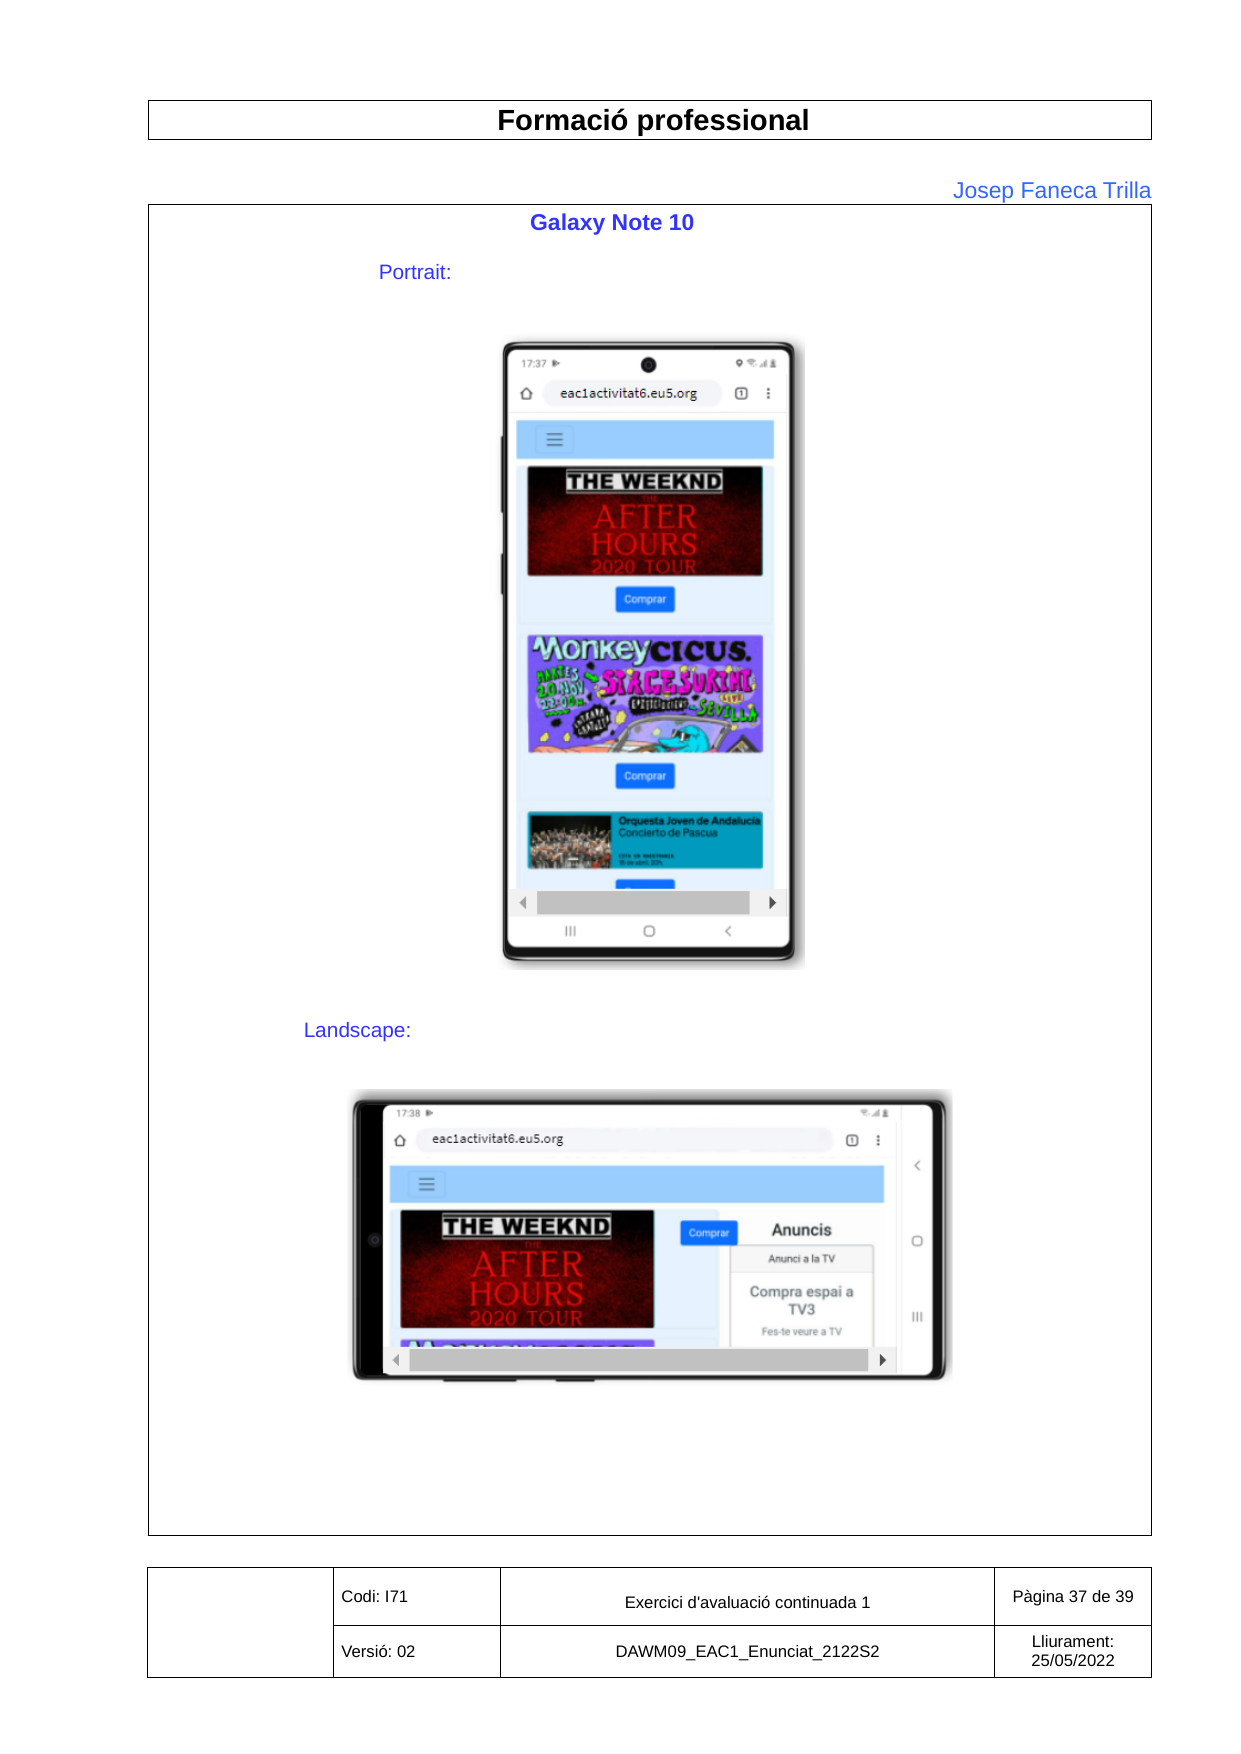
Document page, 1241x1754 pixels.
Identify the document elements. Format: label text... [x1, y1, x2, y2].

picture [494, 331, 805, 970]
picture [346, 1089, 953, 1386]
table_header Galaxy Note 10 Portrait: Landscape: [149, 205, 1151, 1535]
